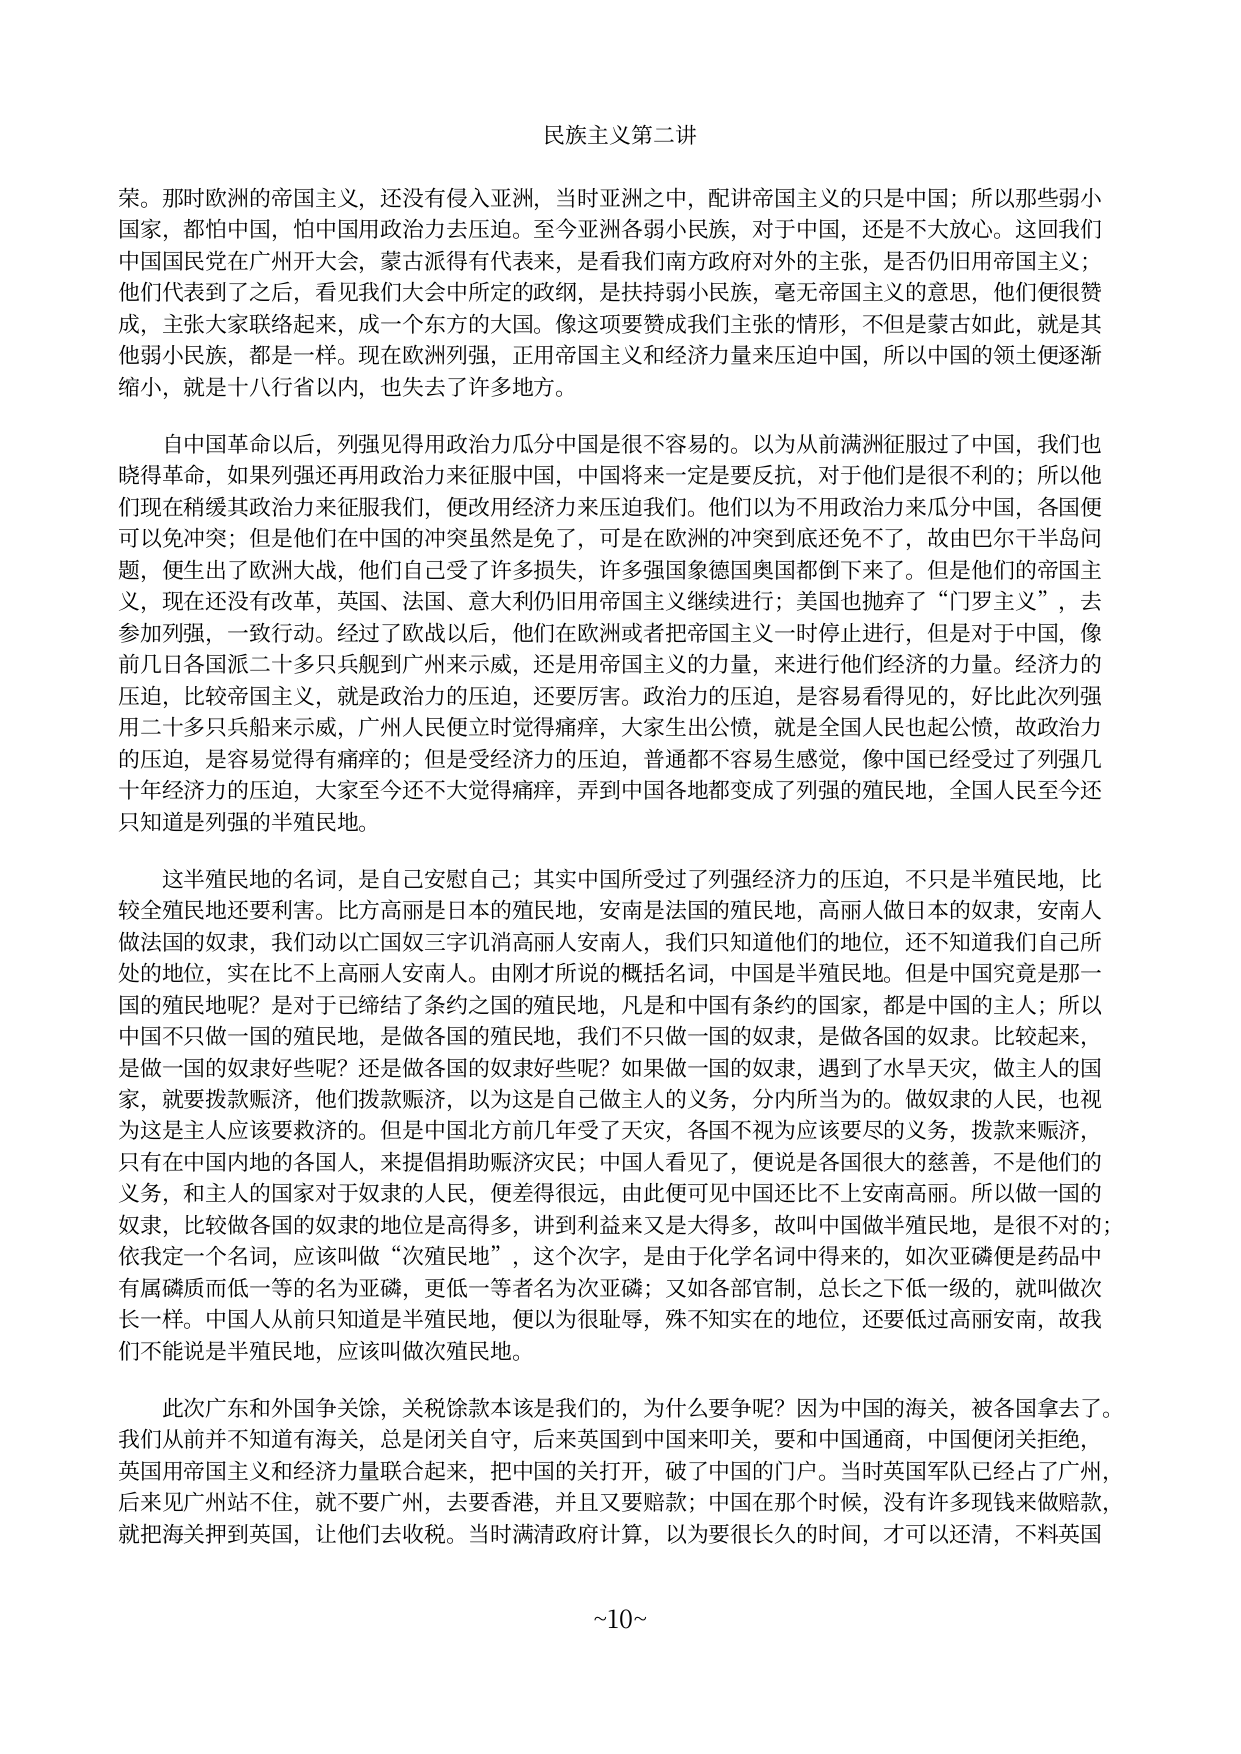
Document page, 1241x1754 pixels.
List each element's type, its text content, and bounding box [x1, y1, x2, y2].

text 荣。那时欧洲的帝国主义，还没有侵入亚洲，当时亚洲之中，配讲帝国主义的只是中国；所以那些弱小国家，都怕中国，怕中国用政治力去压迫。至今亚洲各弱小民族，对于中国，还是不大放心。这回我们中国国民党在广州开大会，蒙古派得有代表来，是看我们南方政府对外的主张，是否仍旧用帝国主义；他们代表到了之后，看见我们大会中所定的政纲，是扶持弱小民族，毫无帝国主义的意思，他们便很赞成，主张大家联络起来，成一个东方的大国。像这项要赞成我们主张的情形，不但是蒙古如此，就是其他弱小民族，都是一样。现在欧洲列强，正用帝国主义和经济力量来压迫中国，所以中国的领土便逐渐缩小，就是十八行省以内，也失去了许多地方。 [118, 181, 1122, 401]
text 此次广东和外国争关馀，关税馀款本该是我们的，为什么要争呢？因为中国的海关，被各国拿去了。我们从前并不知道有海关，总是闭关自守，后来英国到中国来叩关，要和中国通商，中国便闭关拒绝，英国用帝国主义和经济力量联合起来，把中国的关打开，破了中国的门户。当时英国军队已经占了广州，后来见广州站不住，就不要广州，去要香港，并且又要赔款；中国在那个时候，没有许多现钱来做赔款，就把海关押到英国，让他们去收税。当时满清政府计算，以为要很长久的时间，才可以还清，不料英国 [118, 1391, 1122, 1548]
text 这半殖民地的名词，是自己安慰自己；其实中国所受过了列强经济力的压迫，不只是半殖民地，比较全殖民地还要利害。比方高丽是日本的殖民地，安南是法国的殖民地，高丽人做日本的奴隶，安南人做法国的奴隶，我们动以亡国奴三字讥消高丽人安南人，我们只知道他们的地位，还不知道我们自己所处的地位，实在比不上高丽人安南人。由刚才所说的概括名词，中国是半殖民地。但是中国究竟是那一国的殖民地呢？是对于已缔结了条约之国的殖民地，凡是和中国有条约的国家，都是中国的主人；所以中国不只做一国的殖民地，是做各国的殖民地，我们不只做一国的奴隶，是做各国的奴隶。比较起来，是做一国的奴隶好些呢？还是做各国的奴隶好些呢？如果做一国的奴隶，遇到了水旱天灾，做主人的国家，就要拨款赈济，他们拨款赈济，以为这是自己做主人的义务，分内所当为的。做奴隶的人民，也视为这是主人应该要救济的。但是中国北方前几年受了天灾，各国不视为应该要尽的义务，拨款来赈济，只有在中国内地的各国人，来提倡捐助赈济灾民；中国人看见了，便说是各国很大的慈善，不是他们的义务，和主人的国家对于奴隶的人民，便差得很远，由此便可见中国还比不上安南高丽。所以做一国的奴隶，比较做各国的奴隶的地位是高得多，讲到利益来又是大得多，故叫中国做半殖民地，是很不对的；依我定一个名词，应该叫做“次殖民地”，这个次字，是由于化学名词中得来的，如次亚磷便是药品中有属磷质而低一等的名为亚磷，更低一等者名为次亚磷；又如各部官制，总长之下低一级的，就叫做次长一样。中国人从前只知道是半殖民地，便以为很耻辱，殊不知实在的地位，还要低过高丽安南，故我们不能说是半殖民地，应该叫做次殖民地。 [118, 862, 1122, 1365]
text 自中国革命以后，列强见得用政治力瓜分中国是很不容易的。以为从前满洲征服过了中国，我们也晓得革命，如果列强还再用政治力来征服中国，中国将来一定是要反抗，对于他们是很不利的；所以他们现在稍缓其政治力来征服我们，便改用经济力来压迫我们。他们以为不用政治力来瓜分中国，各国便可以免冲突；但是他们在中国的冲突虽然是免了，可是在欧洲的冲突到底还免不了，故由巴尔干半岛问题，便生出了欧洲大战，他们自己受了许多损失，许多强国象德国奥国都倒下来了。但是他们的帝国主义，现在还没有改革，英国、法国、意大利仍旧用帝国主义继续进行；美国也抛弃了“门罗主义”，去参加列强，一致行动。经过了欧战以后，他们在欧洲或者把帝国主义一时停止进行，但是对于中国，像前几日各国派二十多只兵舰到广州来示威，还是用帝国主义的力量，来进行他们经济的力量。经济力的压迫，比较帝国主义，就是政治力的压迫，还要厉害。政治力的压迫，是容易看得见的，好比此次列强用二十多只兵船来示威，广州人民便立时觉得痛痒，大家生出公愤，就是全国人民也起公愤，故政治力的压迫，是容易觉得有痛痒的；但是受经济力的压迫，普通都不容易生感觉，像中国已经受过了列强几十年经济力的压迫，大家至今还不大觉得痛痒，弄到中国各地都变成了列强的殖民地，全国人民至今还只知道是列强的半殖民地。 [118, 427, 1122, 836]
